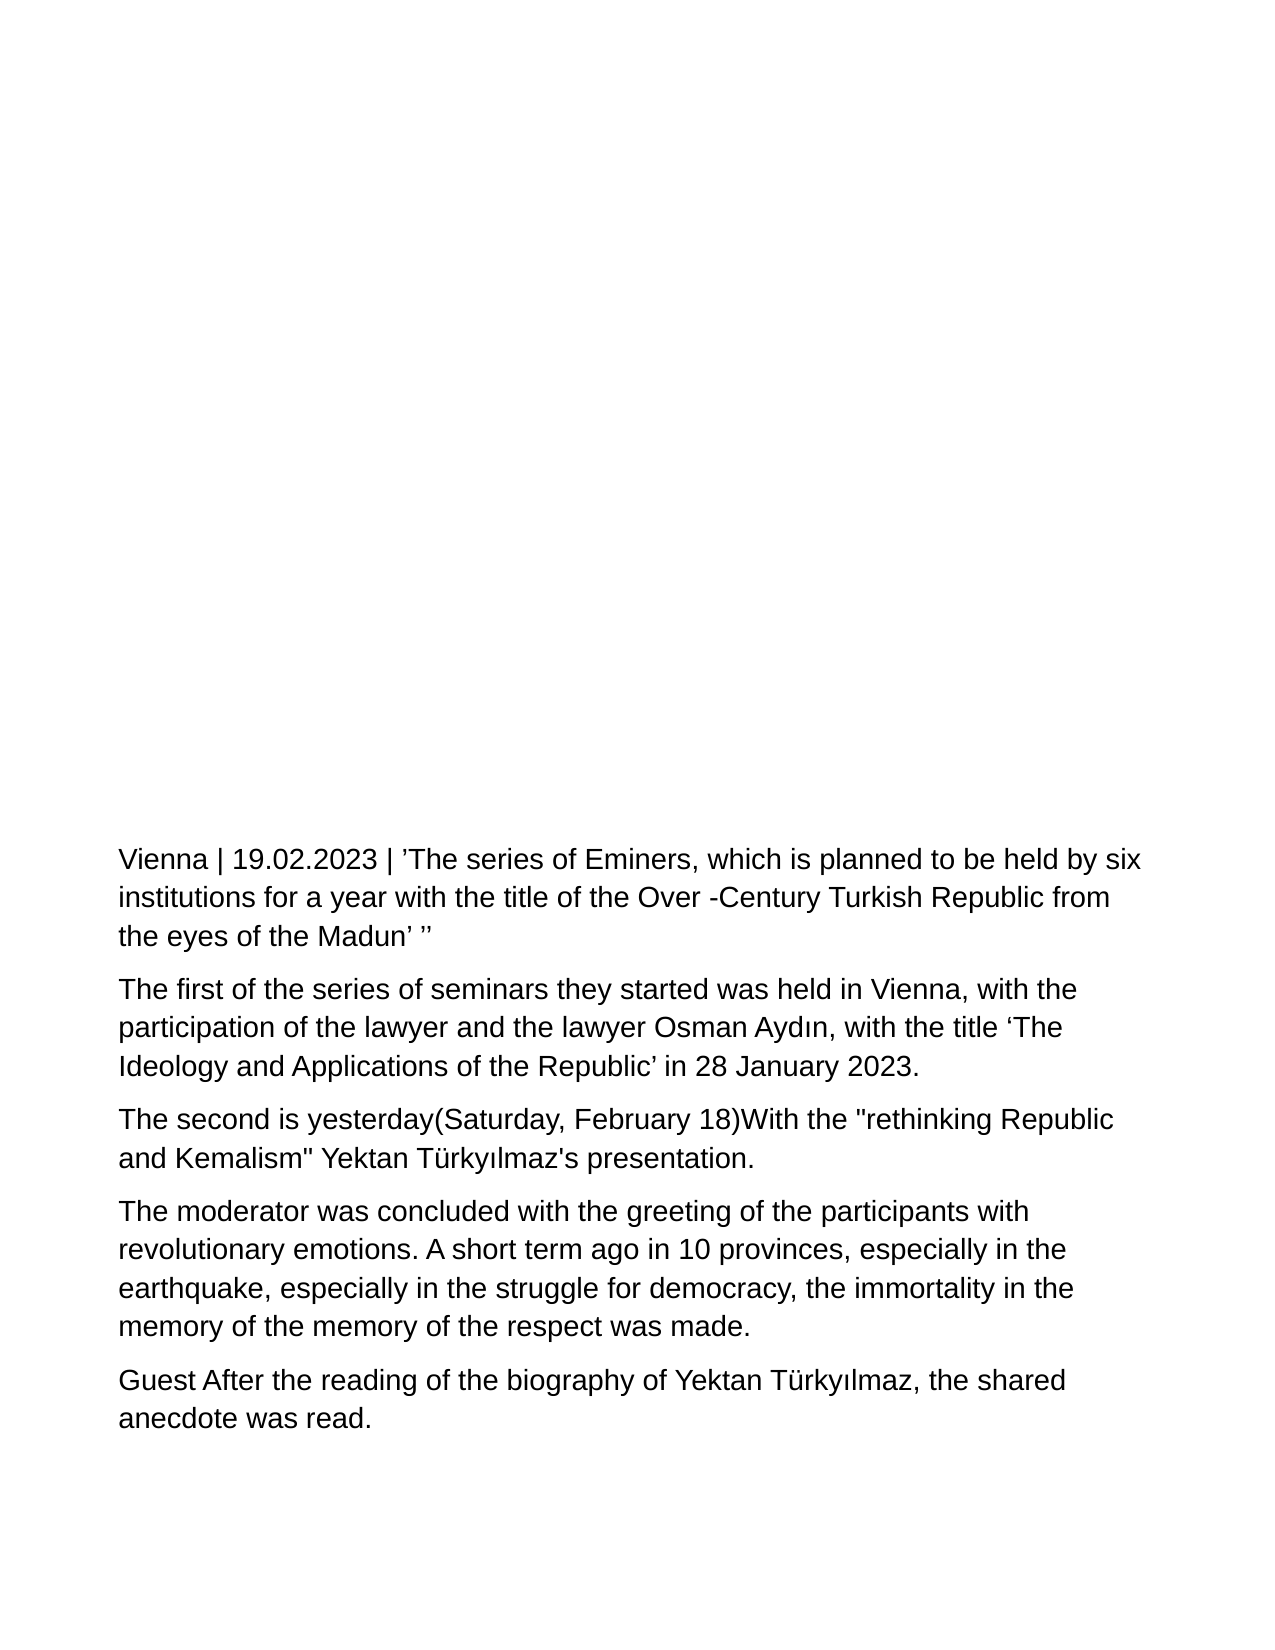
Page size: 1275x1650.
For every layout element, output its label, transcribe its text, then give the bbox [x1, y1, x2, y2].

text Vienna | 19.02.2023 | ’The series of Eminers, which is planned to be held by six institutions for a year with the title of the Over -Century Turkish Republic from the eyes of the Madun’ ’’ [118, 118, 1157, 952]
text The moderator was concluded with the greeting of the participants with revolutionary emotions. A short term ago in 10 provinces, especially in the earthquake, especially in the struggle for democracy, the immortality in the memory of the memory of the respect was made. [118, 1194, 1157, 1343]
text Guest After the reading of the biography of Yektan Türkyılmaz, the shared anecdote was read. [118, 1362, 1157, 1434]
text The first of the series of seminars they started was held in Vienna, with the participation of the lawyer and the lawyer Osman Aydın, with the title ‘The Ideology and Applications of the Republic’ in 28 January 2023. [118, 972, 1157, 1082]
text The second is yesterday(Saturday, February 18)With the "rethinking Republic and Kemalism" Yektan Türkyılmaz's presentation. [118, 1102, 1157, 1174]
